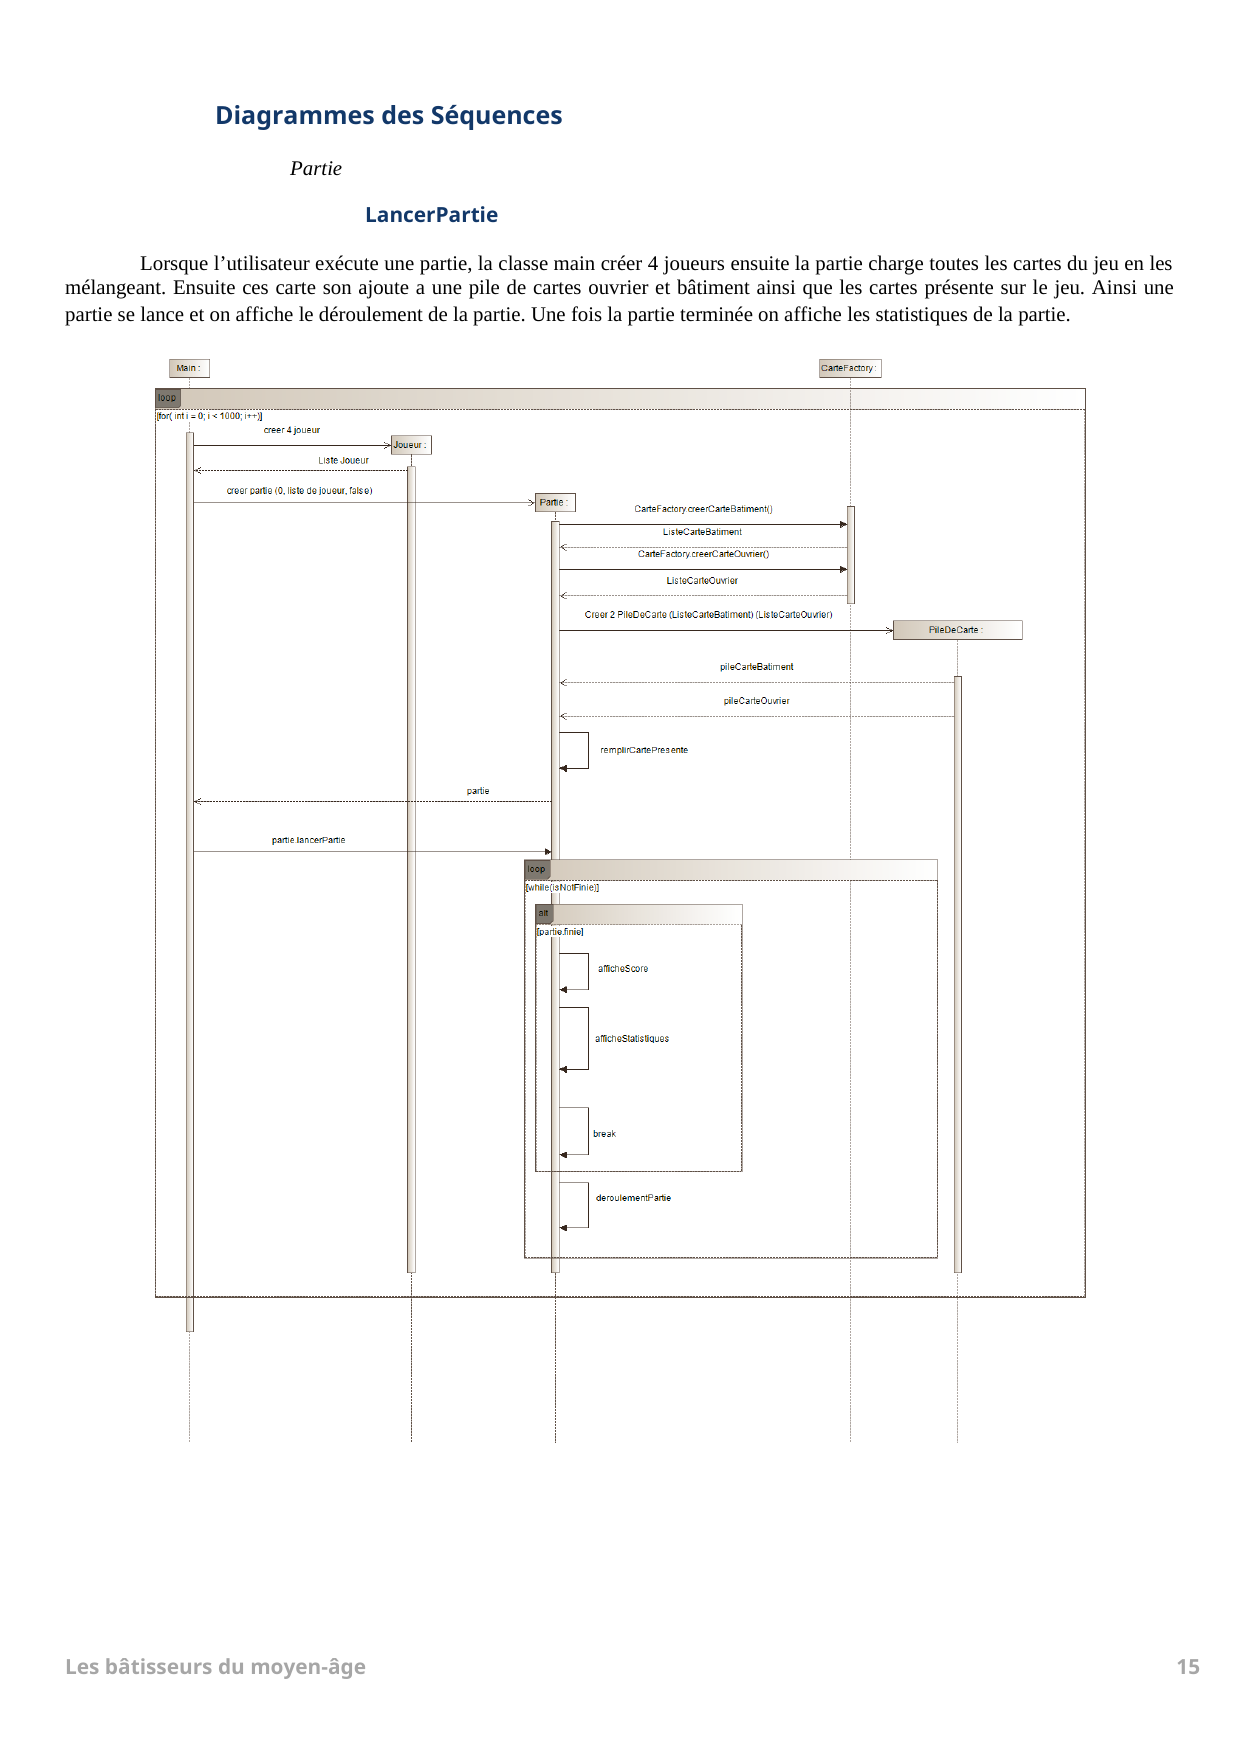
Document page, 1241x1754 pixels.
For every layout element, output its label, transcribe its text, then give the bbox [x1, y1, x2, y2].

text Lorsque l’utilisateur exécute une partie, la classe main créer 4 joueurs ensuite la partie charge toutes les cartes du jeu en les mélangeant. Ensuite ces carte son ajoute a une pile de cartes ouvrier et bâtiment ainsi que les cartes présente sur le jeu. Ainsi une partie se lance et on affiche le déroulement de la partie. Une fois la partie terminée on affiche les statistiques de la partie. [65, 251, 1175, 327]
subtitle LancerPartie [290, 204, 1175, 227]
subtitle Partie [215, 156, 1175, 180]
subtitle Diagrammes des Séquences [65, 98, 1175, 132]
